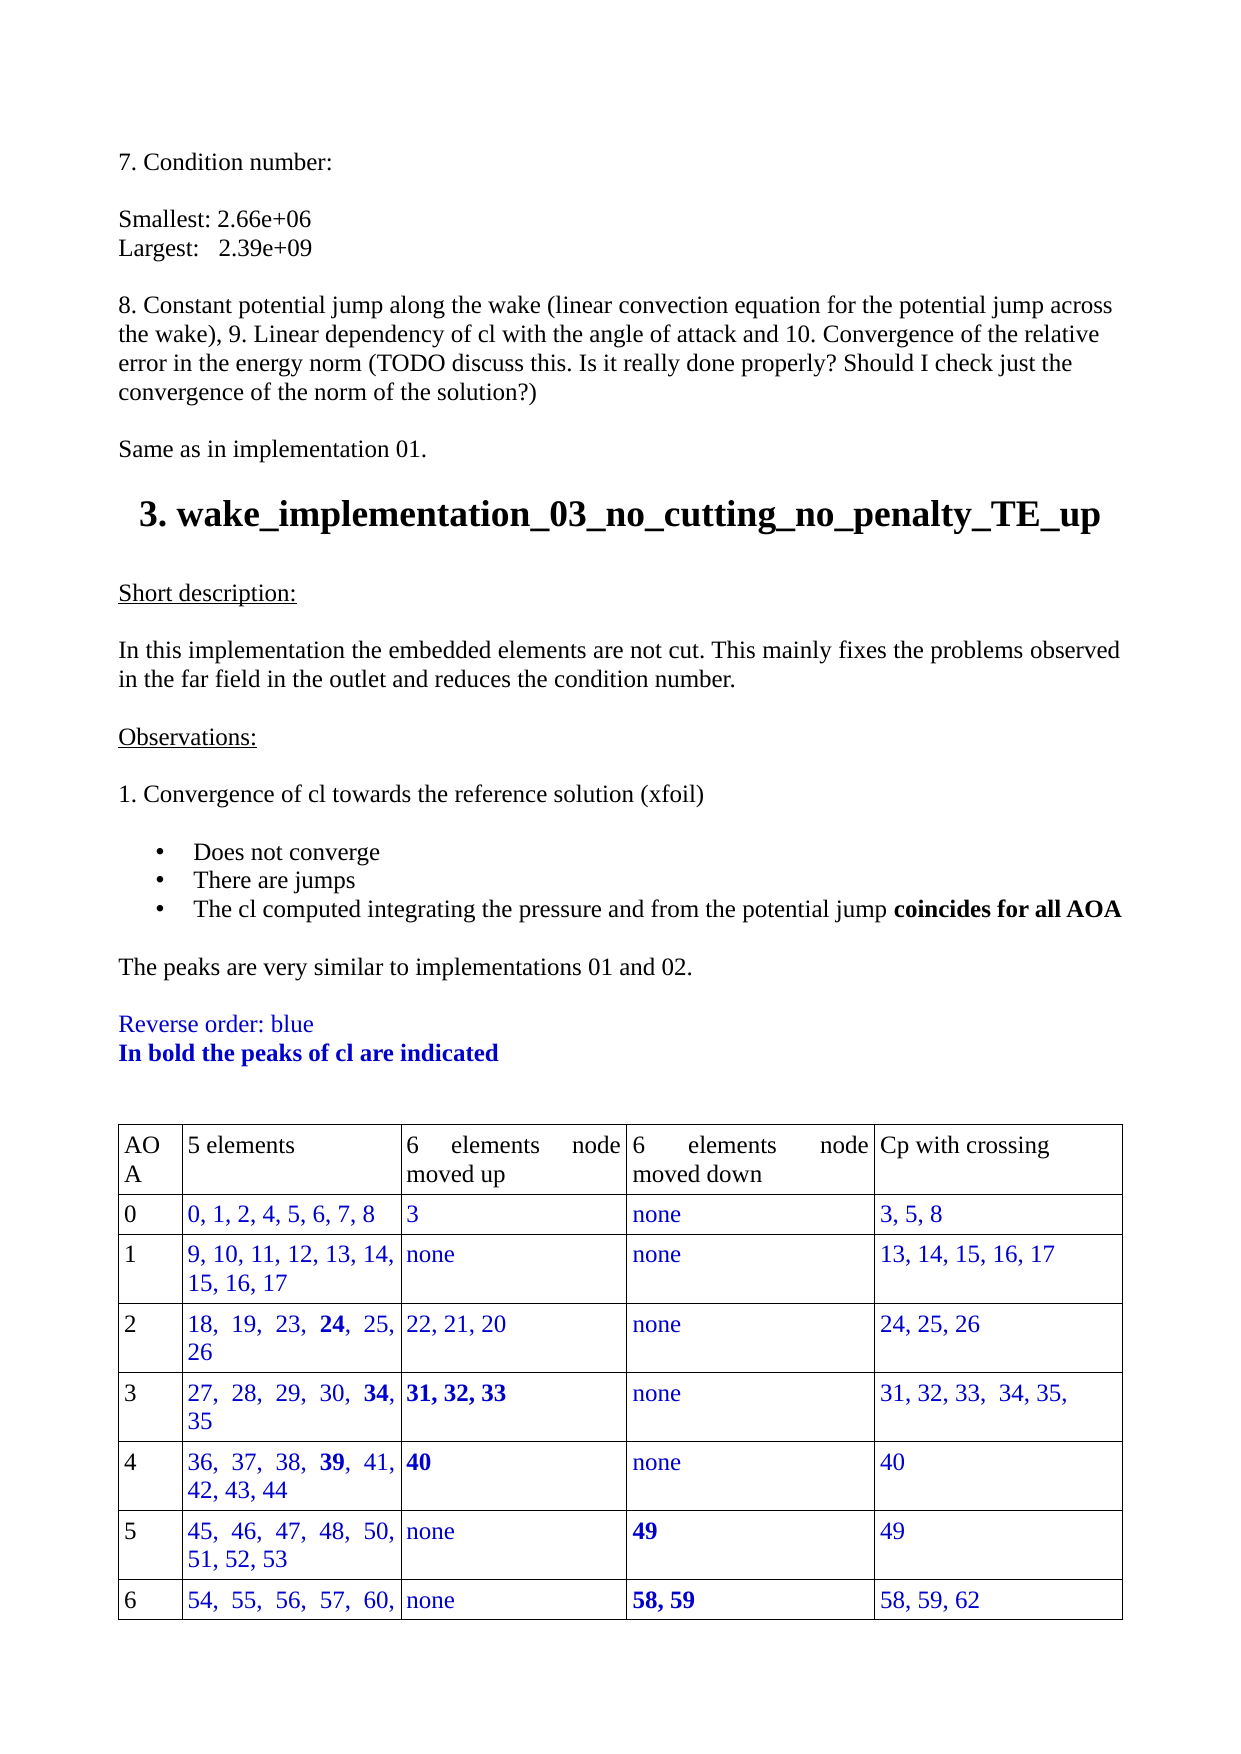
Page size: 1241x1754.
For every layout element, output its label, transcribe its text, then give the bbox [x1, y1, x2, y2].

table_header AOA [119, 1125, 182, 1193]
table_cell 58, 59 [627, 1580, 874, 1619]
table_cell 49 [875, 1511, 1122, 1579]
table_cell 0 [119, 1195, 182, 1234]
table_cell 3 [402, 1195, 626, 1234]
table_cell none [627, 1442, 874, 1510]
table_cell none [402, 1580, 626, 1619]
text In bold the peaks of cl are indicated [118, 1038, 1122, 1067]
table_cell 1 [119, 1235, 182, 1303]
table_cell 9, 10, 11, 12, 13, 14, 15, 16, 17 [183, 1235, 401, 1303]
table_cell 54, 55, 56, 57, 60, [183, 1580, 401, 1619]
table_header 6 elements node moved up [402, 1125, 626, 1193]
text The peaks are very similar to implementations 01 and 02. [118, 952, 1122, 981]
table_cell 0, 1, 2, 4, 5, 6, 7, 8 [183, 1195, 401, 1234]
table_cell 27, 28, 29, 30, 34, 35 [183, 1373, 401, 1441]
table_cell 22, 21, 20 [402, 1304, 626, 1372]
table_cell 3, 5, 8 [875, 1195, 1122, 1234]
table_cell 18, 19, 23, 24, 25, 26 [183, 1304, 401, 1372]
table_cell 13, 14, 15, 16, 17 [875, 1235, 1122, 1303]
table_cell 2 [119, 1304, 182, 1372]
table_cell 31, 32, 33, 34, 35, [875, 1373, 1122, 1441]
table_cell 5 [119, 1511, 182, 1579]
text Same as in implementation 01. [118, 434, 1122, 463]
table_cell 49 [627, 1511, 874, 1579]
table_cell none [627, 1304, 874, 1372]
table_cell 40 [402, 1442, 626, 1510]
table_cell 4 [119, 1442, 182, 1510]
list Does not converge [156, 837, 1122, 866]
table_cell none [627, 1373, 874, 1441]
text 7. Condition number: [118, 147, 1122, 176]
list There are jumps [156, 866, 1122, 894]
table_cell 36, 37, 38, 39, 41, 42, 43, 44 [183, 1442, 401, 1510]
table_header 6 elements node moved down [627, 1125, 874, 1193]
text Smallest: 2.66e+06 [118, 204, 1122, 233]
list The cl computed integrating the pressure and from the potential jump coincides for all AOA [156, 894, 1122, 923]
text Observations: [118, 722, 1122, 751]
table_cell 3 [119, 1373, 182, 1441]
text In this implementation the embedded elements are not cut. This mainly fixes the problems observed in the far field in the outlet and reduces the condition number. [118, 636, 1122, 693]
table_header Cp with crossing [875, 1125, 1122, 1193]
table_cell none [402, 1511, 626, 1579]
text Reverse order: blue [118, 1009, 1122, 1038]
table_cell none [627, 1235, 874, 1303]
table_cell 58, 59, 62 [875, 1580, 1122, 1619]
text 3. wake_implementation_03_no_cutting_no_penalty_TE_up [118, 492, 1122, 535]
text Short description: [118, 578, 1122, 607]
text 8. Constant potential jump along the wake (linear convection equation for the potential jump across the wake), 9. Linear dependency of cl with the angle of attack and 10. Convergence of the relative error in the energy norm (TODO discuss this. Is it really done properly? Should I check just the convergence of the norm of the solution?) [118, 291, 1122, 406]
table_cell 6 [119, 1580, 182, 1619]
table_cell 45, 46, 47, 48, 50, 51, 52, 53 [183, 1511, 401, 1579]
text 1. Convergence of cl towards the reference solution (xfoil) [118, 779, 1122, 808]
table_cell 40 [875, 1442, 1122, 1510]
table_cell none [402, 1235, 626, 1303]
table_header 5 elements [183, 1125, 401, 1193]
table_cell none [627, 1195, 874, 1234]
text Largest: 2.39e+09 [118, 233, 1122, 262]
table_cell 31, 32, 33 [402, 1373, 626, 1441]
table_cell 24, 25, 26 [875, 1304, 1122, 1372]
